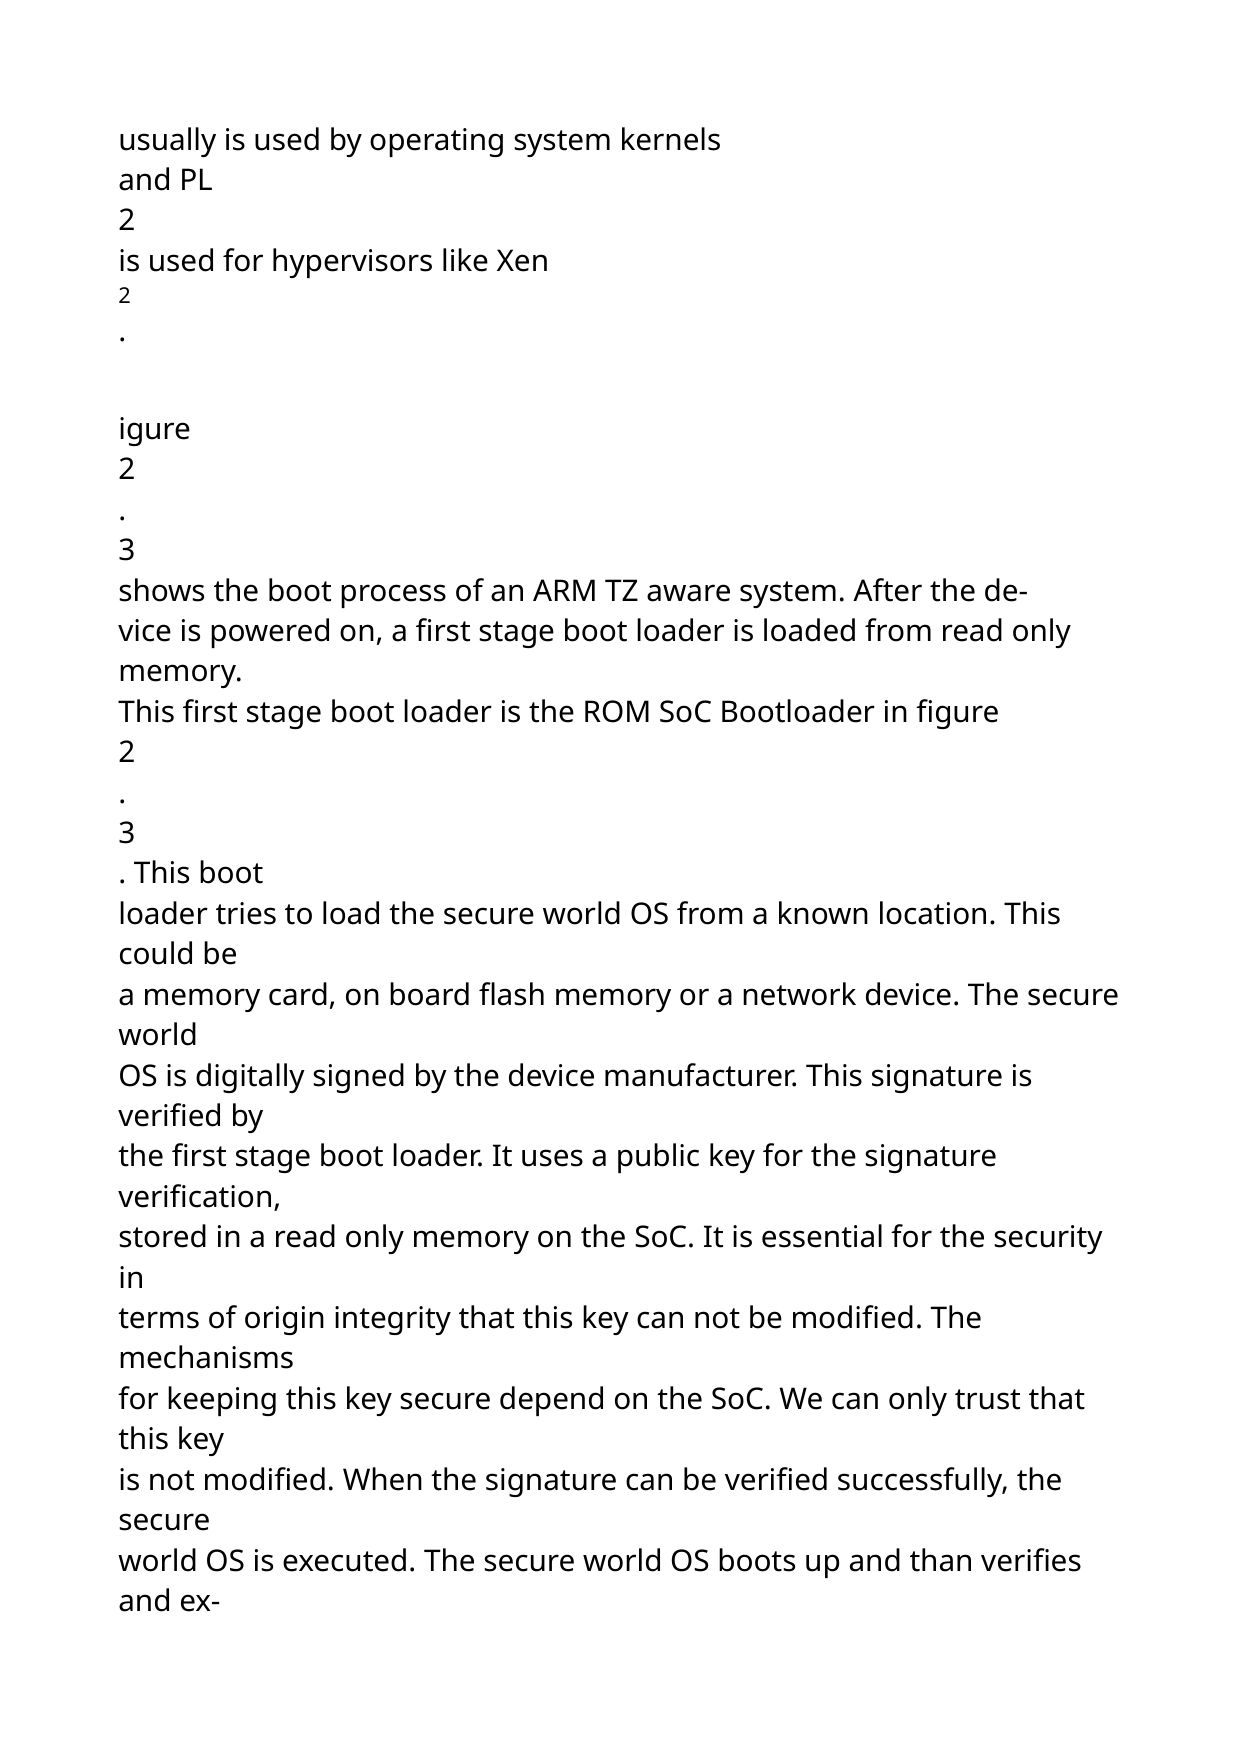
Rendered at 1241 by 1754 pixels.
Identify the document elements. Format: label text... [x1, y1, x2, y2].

text igure [118, 407, 1122, 448]
text . [118, 488, 1122, 529]
text 2 [118, 448, 1122, 488]
text 2 [118, 199, 1122, 239]
text vice is powered on, a first stage boot loader is loaded from read only memory. [118, 609, 1122, 690]
text is used for hypervisors like Xen [118, 239, 1122, 280]
text the first stage boot loader. It uses a public key for the signature verification, [118, 1135, 1122, 1216]
text for keeping this key secure depend on the SoC. We can only trust that this key [118, 1377, 1122, 1458]
text . This boot [118, 852, 1122, 892]
text 2 [118, 280, 1122, 309]
text loader tries to load the secure world OS from a known location. This could be [118, 892, 1122, 973]
text is not modified. When the signature can be verified successfully, the secure [118, 1458, 1122, 1539]
text 3 [118, 812, 1122, 852]
text world OS is executed. The secure world OS boots up and than verifies and ex- [118, 1539, 1122, 1620]
text usually is used by operating system kernels [118, 118, 1122, 158]
text and PL [118, 158, 1122, 199]
text shows the boot process of an ARM TZ aware system. After the de- [118, 569, 1122, 609]
text a memory card, on board flash memory or a network device. The secure world [118, 973, 1122, 1054]
text terms of origin integrity that this key can not be modified. The mechanisms [118, 1297, 1122, 1377]
text OS is digitally signed by the device manufacturer. This signature is verified by [118, 1054, 1122, 1135]
text 2 [118, 731, 1122, 771]
text This first stage boot loader is the ROM SoC Bootloader in figure [118, 690, 1122, 731]
text . [118, 771, 1122, 812]
text . [118, 309, 1122, 350]
text 3 [118, 529, 1122, 569]
text stored in a read only memory on the SoC. It is essential for the security in [118, 1216, 1122, 1297]
